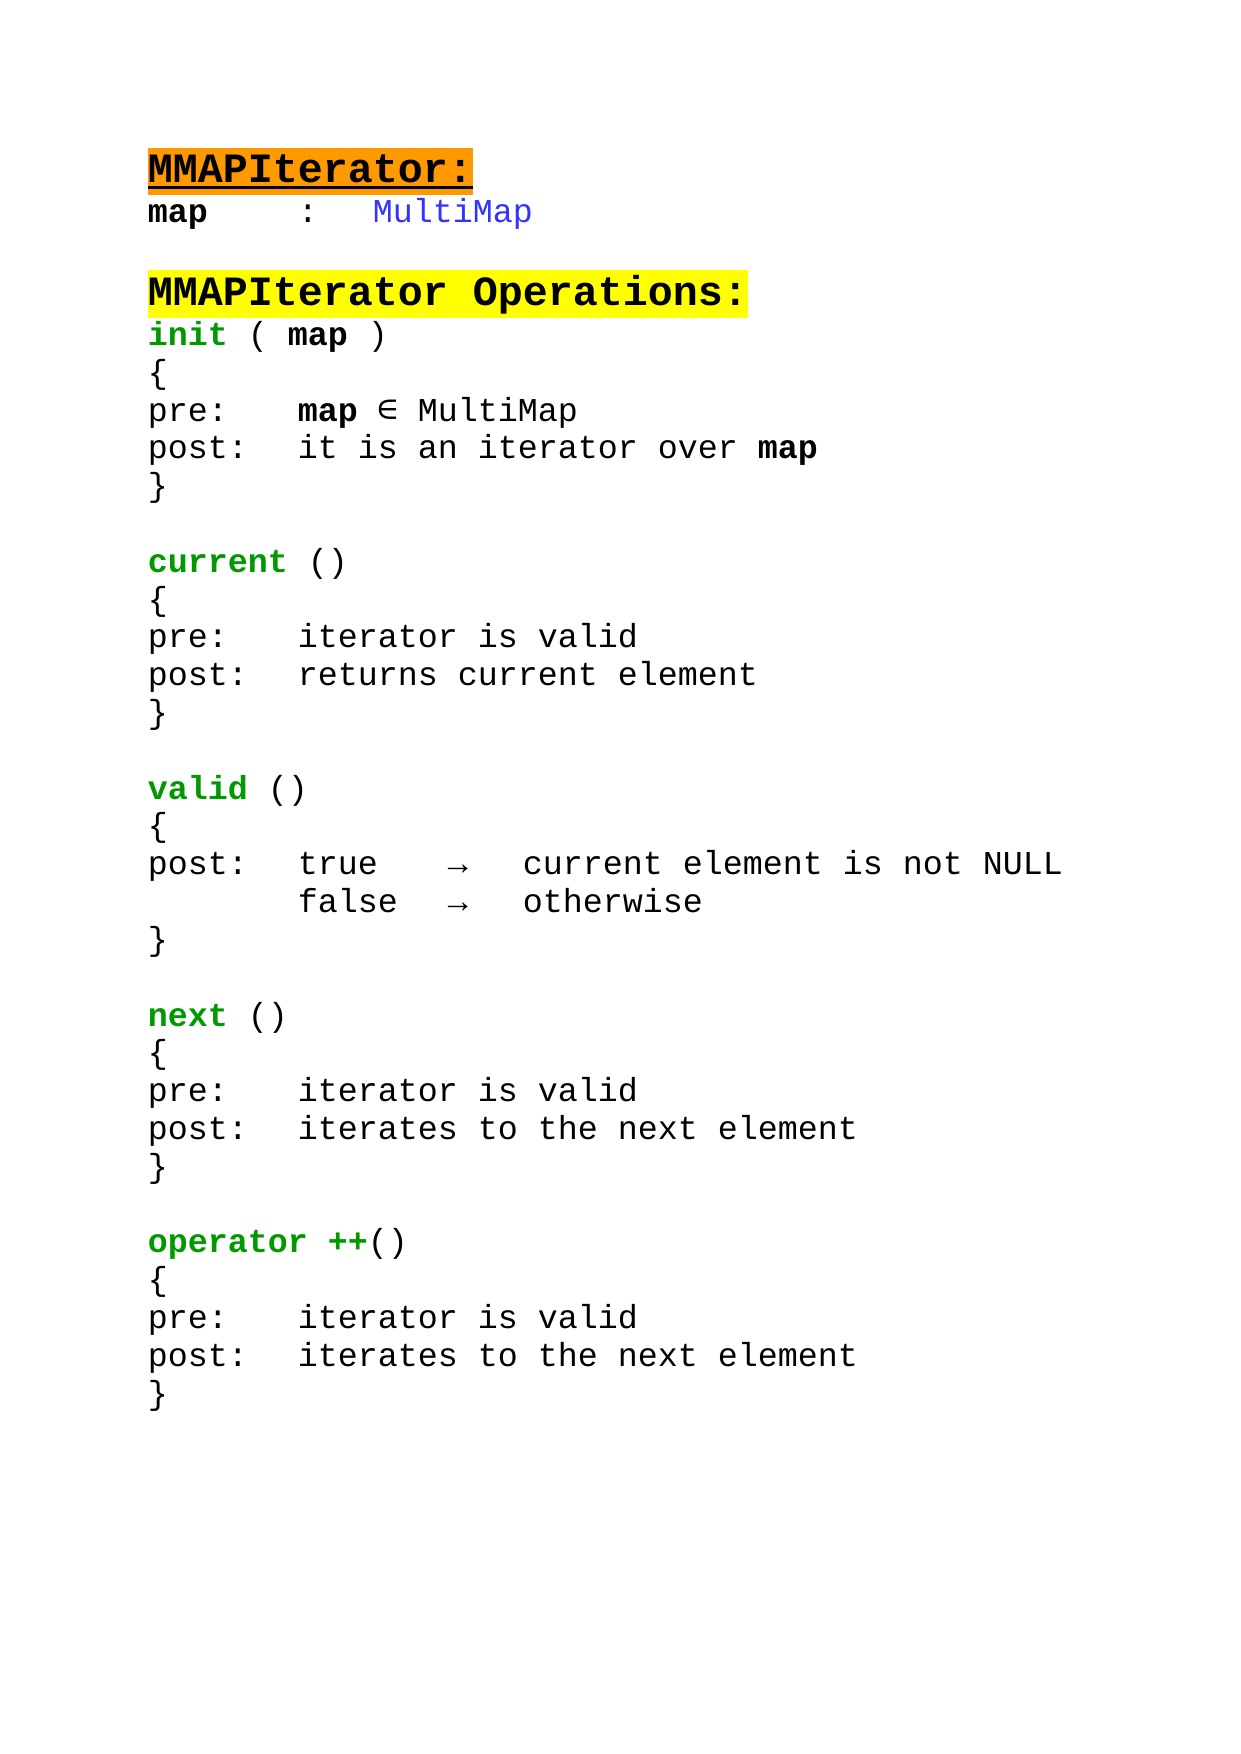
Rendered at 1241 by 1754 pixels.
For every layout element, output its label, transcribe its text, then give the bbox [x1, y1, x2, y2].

text post: iterates to the next element [148, 1338, 1093, 1376]
text { [148, 1036, 1093, 1074]
text { [148, 582, 1093, 620]
text map : MultiMap [148, 195, 1093, 233]
text current () [148, 544, 1093, 582]
text post: returns current element [148, 658, 1093, 696]
text } [148, 696, 1093, 733]
text } [148, 923, 1093, 960]
text pre: iterator is valid [148, 620, 1093, 658]
text { [148, 1263, 1093, 1301]
text } [148, 1376, 1093, 1414]
text } [148, 469, 1093, 507]
text next () [148, 998, 1093, 1036]
text pre: map ∈ MultiMap [148, 393, 1093, 431]
text { [148, 809, 1093, 847]
text MMAPIterator: [148, 148, 1093, 195]
text valid () [148, 771, 1093, 809]
text post: iterates to the next element [148, 1112, 1093, 1149]
text false → otherwise [148, 885, 1093, 923]
text } [148, 1149, 1093, 1187]
text post: true → current element is not NULL [148, 847, 1093, 885]
text post: it is an iterator over map [148, 431, 1093, 469]
text init ( map ) [148, 318, 1093, 355]
text operator ++() [148, 1225, 1093, 1263]
text { [148, 355, 1093, 393]
text pre: iterator is valid [148, 1301, 1093, 1338]
text pre: iterator is valid [148, 1074, 1093, 1112]
text MMAPIterator Operations: [148, 270, 1093, 318]
